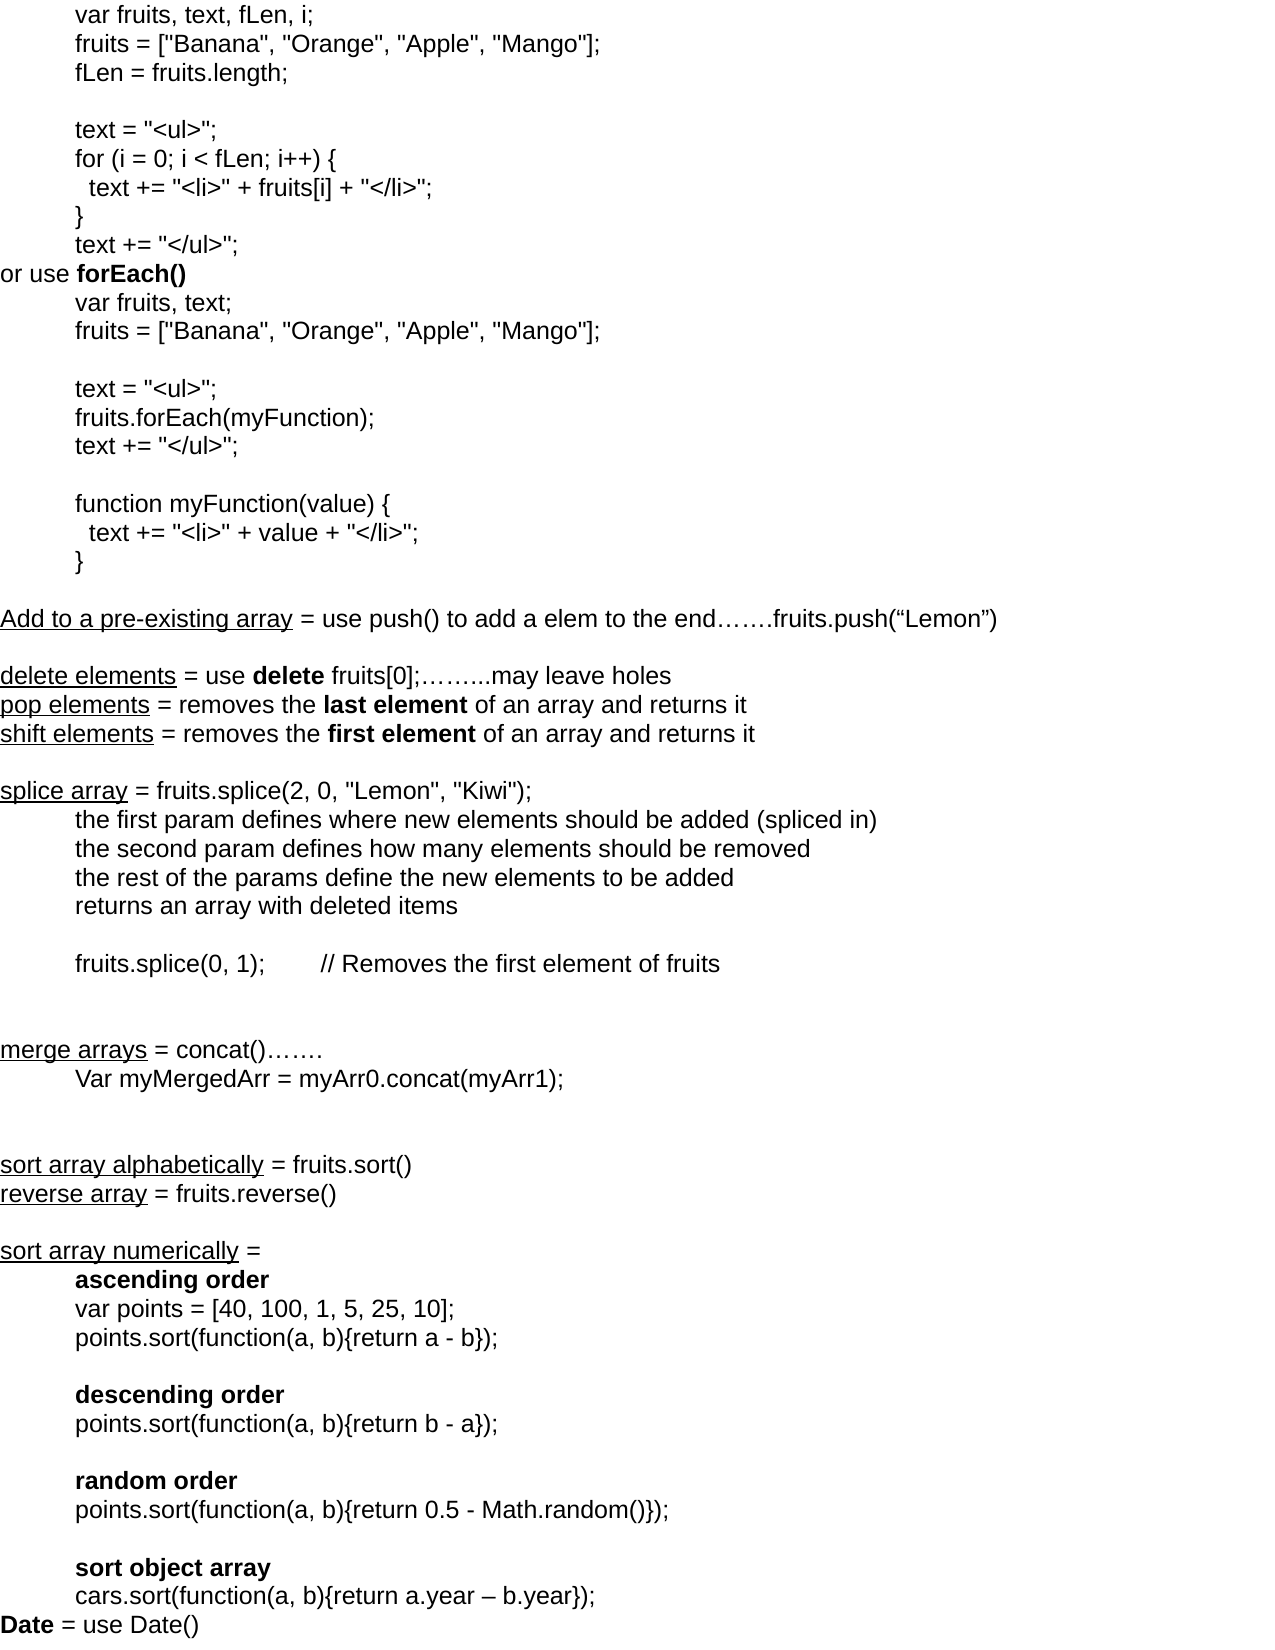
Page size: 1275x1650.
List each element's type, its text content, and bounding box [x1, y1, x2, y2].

text var fruits, text; [75, 287, 1275, 316]
text for (i = 0; i < fLen; i++) { [75, 144, 1275, 172]
text shift elements = removes the first element of an array and returns it [0, 719, 1275, 747]
text var fruits, text, fLen, i; [75, 0, 1275, 29]
text the second param defines how many elements should be removed [0, 834, 1275, 862]
text text += "</ul>"; [75, 431, 1275, 460]
text ascending order [0, 1265, 1275, 1294]
text merge arrays = concat()……. [0, 1035, 1275, 1064]
text } [75, 546, 1275, 575]
text Date = use Date() [0, 1610, 1275, 1639]
text fruits.splice(0, 1); // Removes the first element of fruits [0, 949, 1275, 977]
text points.sort(function(a, b){return a - b}); [0, 1322, 1275, 1351]
text text += "<li>" + fruits[i] + "</li>"; [75, 172, 1275, 201]
text Add to a pre-existing array = use push() to add a elem to the end…….fruits.push(“Lemon”) [0, 604, 1275, 632]
text text += "</ul>"; [75, 230, 1275, 259]
text text += "<li>" + value + "</li>"; [75, 517, 1275, 546]
text } [75, 201, 1275, 230]
text delete elements = use delete fruits[0];……...may leave holes [0, 661, 1275, 690]
text the first param defines where new elements should be added (spliced in) [0, 805, 1275, 834]
text points.sort(function(a, b){return b - a}); [0, 1409, 1275, 1437]
text function myFunction(value) { [75, 489, 1275, 517]
text returns an array with deleted items [0, 891, 1275, 920]
text text = "<ul>"; [75, 374, 1275, 402]
text splice array = fruits.splice(2, 0, "Lemon", "Kiwi"); [0, 776, 1275, 805]
text sort array alphabetically = fruits.sort() [0, 1150, 1275, 1179]
text Var myMergedArr = myArr0.concat(myArr1); [0, 1064, 1275, 1092]
text the rest of the params define the new elements to be added [0, 862, 1275, 891]
text points.sort(function(a, b){return 0.5 - Math.random()}); [0, 1495, 1275, 1524]
text reverse array = fruits.reverse() [0, 1179, 1275, 1207]
text fruits = ["Banana", "Orange", "Apple", "Mango"]; [75, 29, 1275, 57]
text fruits = ["Banana", "Orange", "Apple", "Mango"]; [75, 316, 1275, 345]
text var points = [40, 100, 1, 5, 25, 10]; [0, 1294, 1275, 1322]
text or use forEach() [0, 259, 1275, 287]
text sort array numerically = [0, 1236, 1275, 1265]
text fLen = fruits.length; [75, 57, 1275, 86]
text cars.sort(function(a, b){return a.year – b.year}); [0, 1581, 1275, 1610]
text sort object array [0, 1552, 1275, 1581]
text random order [0, 1466, 1275, 1495]
text pop elements = removes the last element of an array and returns it [0, 690, 1275, 719]
text text = "<ul>"; [75, 115, 1275, 144]
text descending order [0, 1380, 1275, 1409]
text fruits.forEach(myFunction); [75, 402, 1275, 431]
